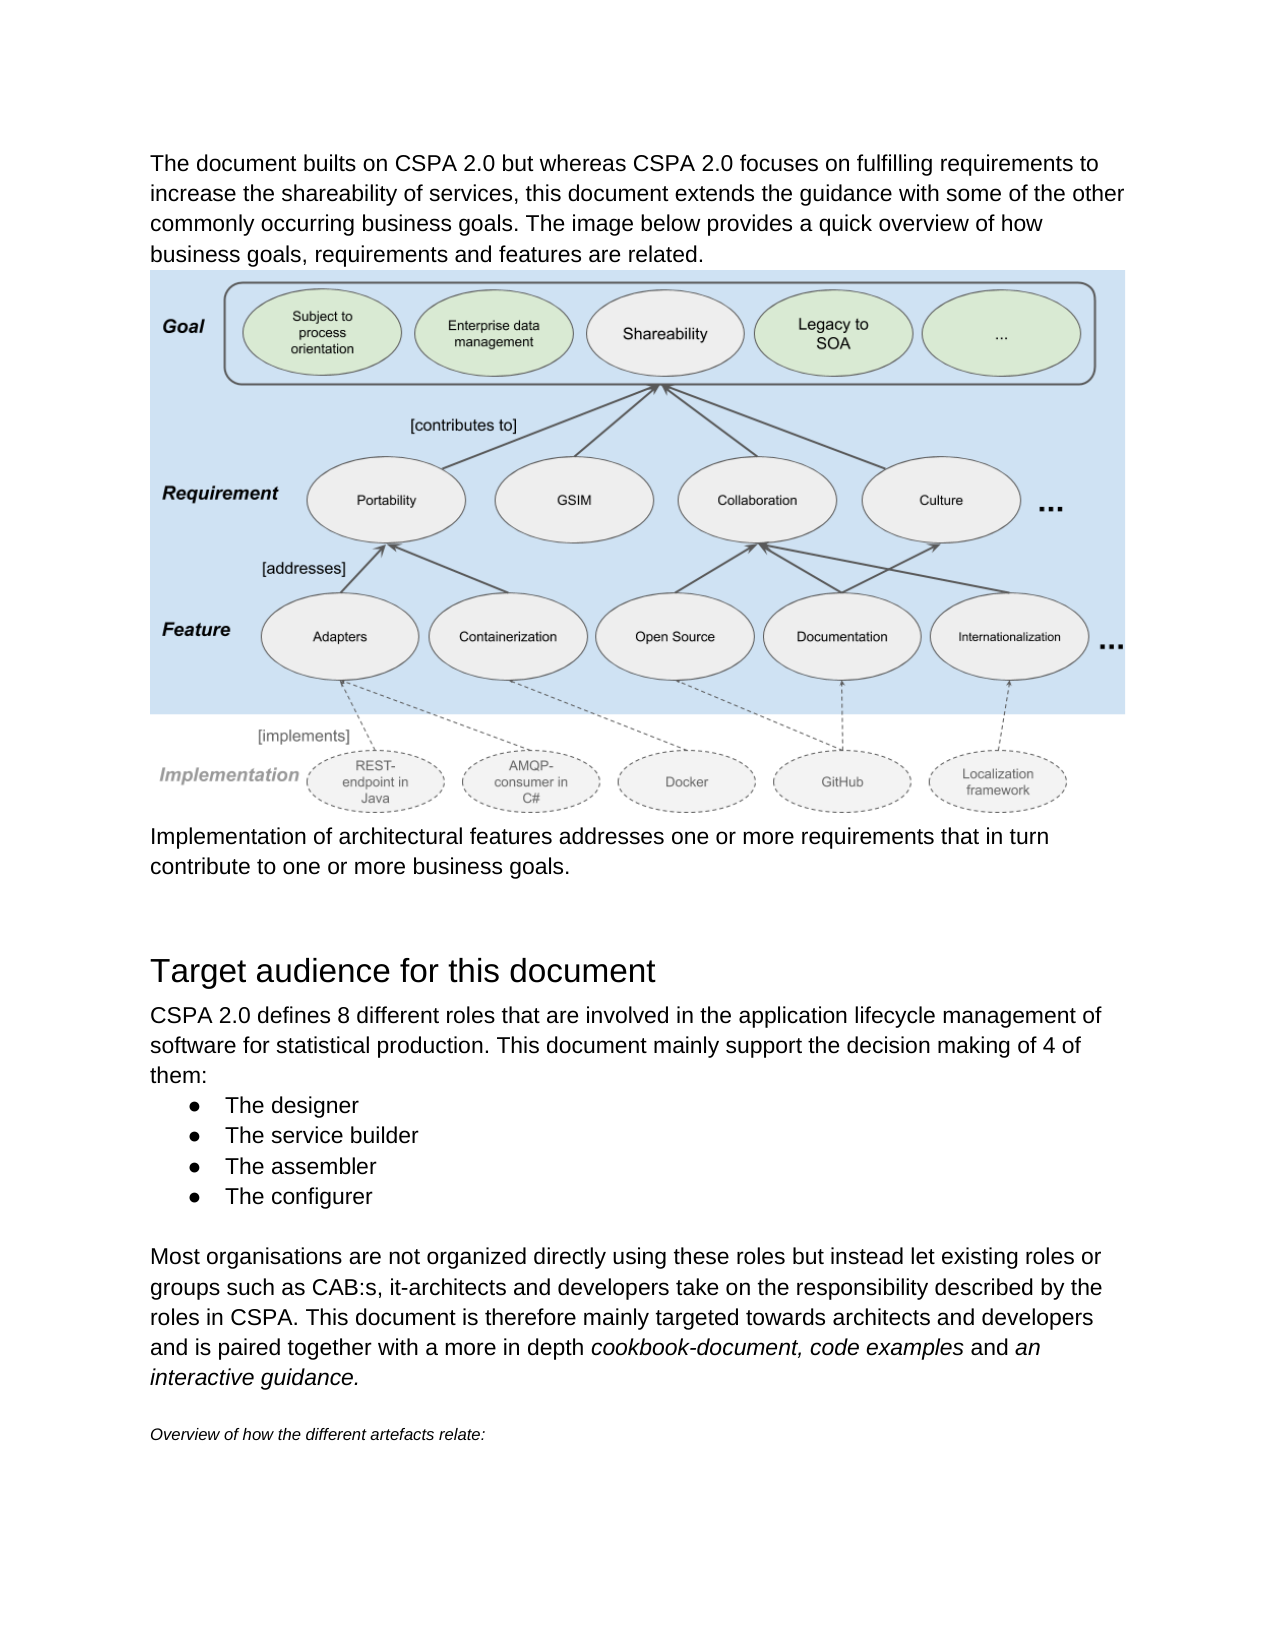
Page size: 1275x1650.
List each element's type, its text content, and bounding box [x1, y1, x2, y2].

text Implementation of architectural features addresses one or more requirements that in turn contribute to one or more business goals. [150, 819, 1125, 879]
picture [150, 270, 1125, 819]
text The document builts on CSPA 2.0 but whereas CSPA 2.0 focuses on fulfilling requirements to increase the shareability of services, this document extends the guidance with some of the other commonly occurring business goals. The image below provides a quick overview of how business goals, requirements and features are related. [150, 150, 1125, 270]
list The assembler [187, 1153, 1125, 1179]
list The configurer [187, 1183, 1125, 1209]
list The service builder [187, 1122, 1125, 1149]
text Overview of how the different artefacts relate: [150, 1424, 1125, 1444]
text CSPA 2.0 defines 8 different roles that are involved in the application lifecycle management of software for statistical production. This document mainly support the decision making of 4 of them: [150, 1002, 1125, 1088]
list The designer [187, 1092, 1125, 1119]
subtitle Target audience for this document [150, 951, 1125, 989]
text Most organisations are not organized directly using these roles but instead let existing roles or groups such as CAB:s, it-architects and developers take on the responsibility described by the roles in CSPA. This document is therefore mainly targeted towards architects and developers and is paired together with a more in depth cookbook-document, code examples and an interactive guidance. [150, 1243, 1125, 1391]
